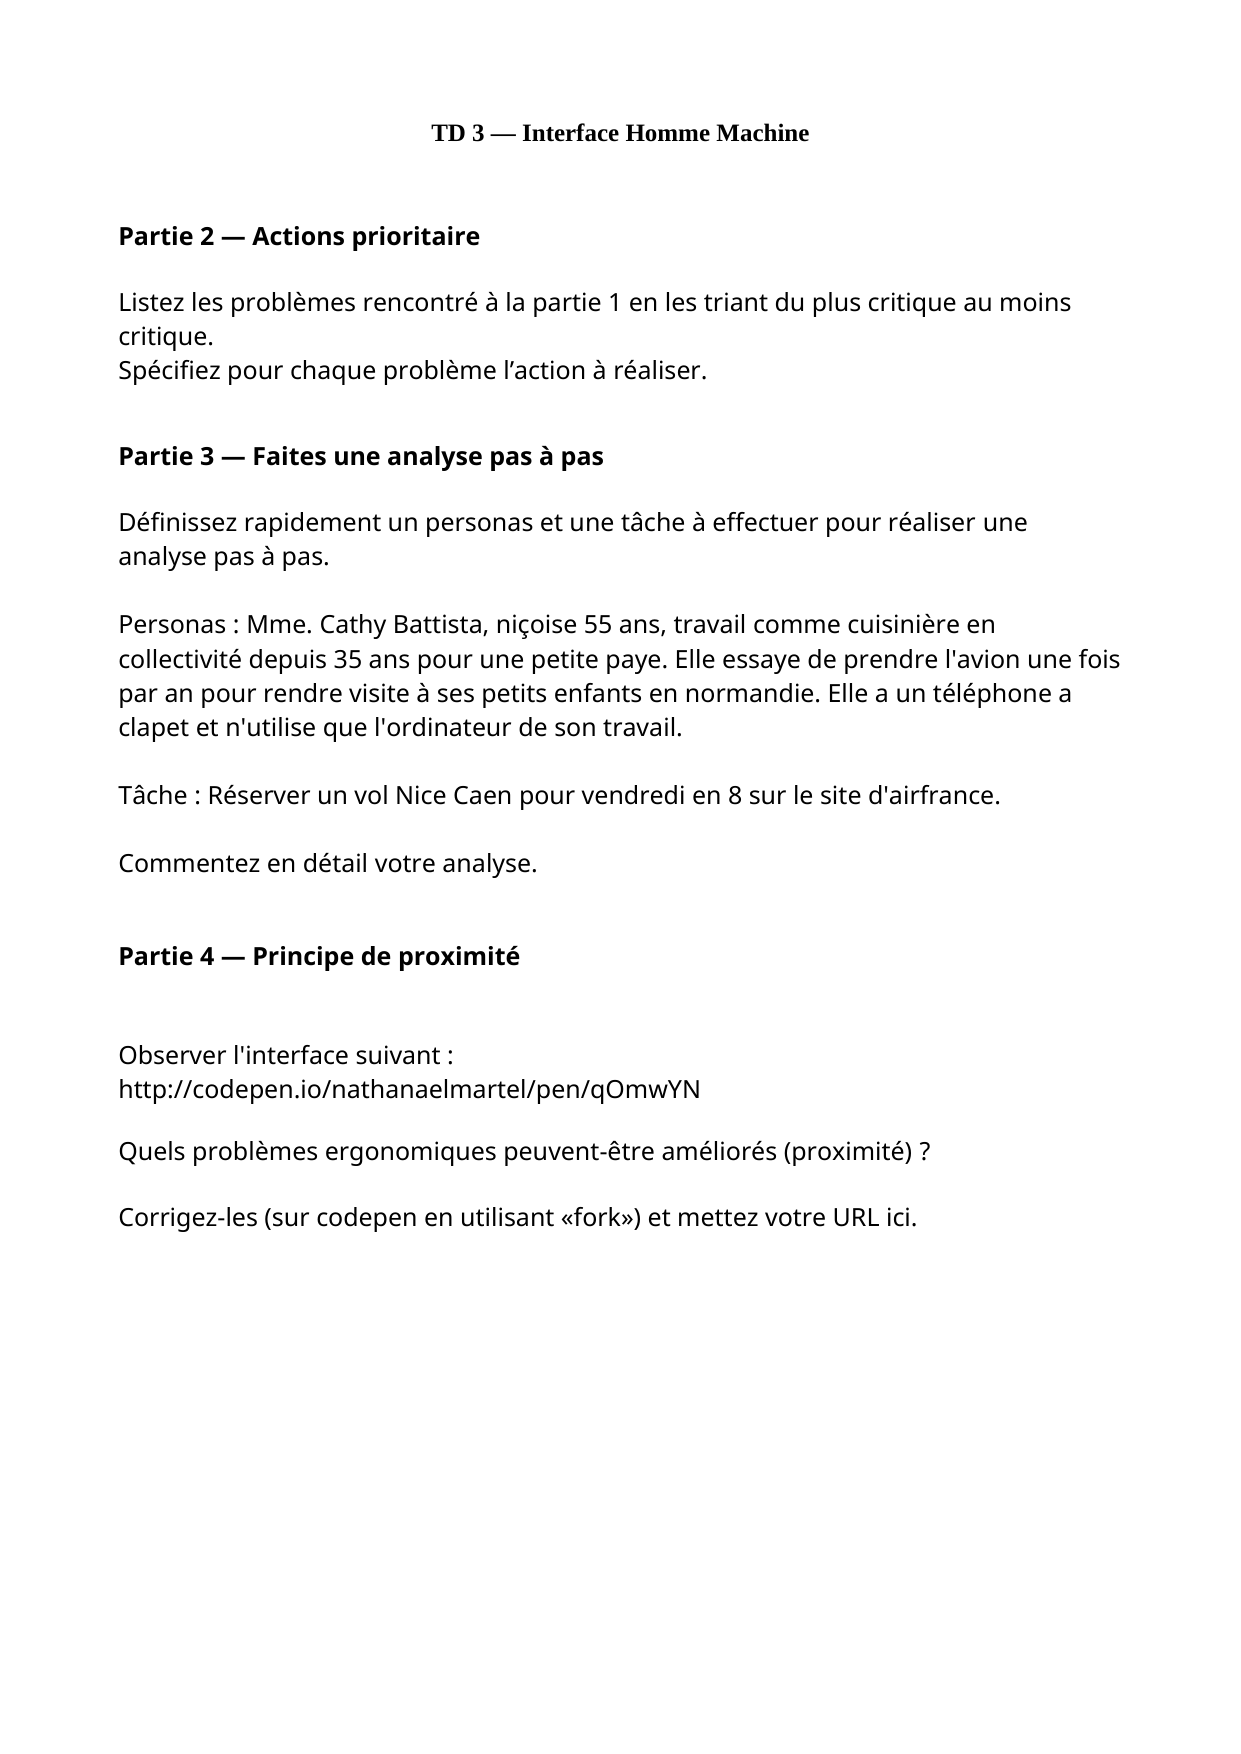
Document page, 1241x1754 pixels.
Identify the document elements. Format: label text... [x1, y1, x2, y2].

subtitle Partie 3 — Faites une analyse pas à pas [118, 438, 1122, 472]
subtitle Partie 4 — Principe de proximité [118, 939, 1122, 973]
text Listez les problèmes rencontré à la partie 1 en les triant du plus critique au moins critique. [118, 285, 1122, 353]
text http://codepen.io/nathanaelmartel/pen/qOmwYN [118, 1071, 1122, 1106]
text Quels problèmes ergonomiques peuvent-être améliorés (proximité) ? [118, 1134, 1122, 1168]
text Personas : Mme. Cathy Battista, niçoise 55 ans, travail comme cuisinière en collectivité depuis 35 ans pour une petite paye. Elle essaye de prendre l'avion une fois par an pour rendre visite à ses petits enfants en normandie. Elle a un téléphone a clapet et n'utilise que l'ordinateur de son travail. [118, 607, 1122, 743]
text Définissez rapidement un personas et une tâche à effectuer pour réaliser une analyse pas à pas. [118, 505, 1122, 573]
text Corrigez-les (sur codepen en utilisant «fork») et mettez votre URL ici. [118, 1199, 1122, 1233]
text Commentez en détail votre analyse. [118, 846, 1122, 880]
text Tâche : Réserver un vol Nice Caen pour vendredi en 8 sur le site d'airfrance. [118, 777, 1122, 812]
text Spécifiez pour chaque problème l’action à réaliser. [118, 353, 1122, 387]
subtitle Partie 2 — Actions prioritaire [118, 218, 1122, 252]
text Observer l'interface suivant : [118, 1037, 1122, 1071]
